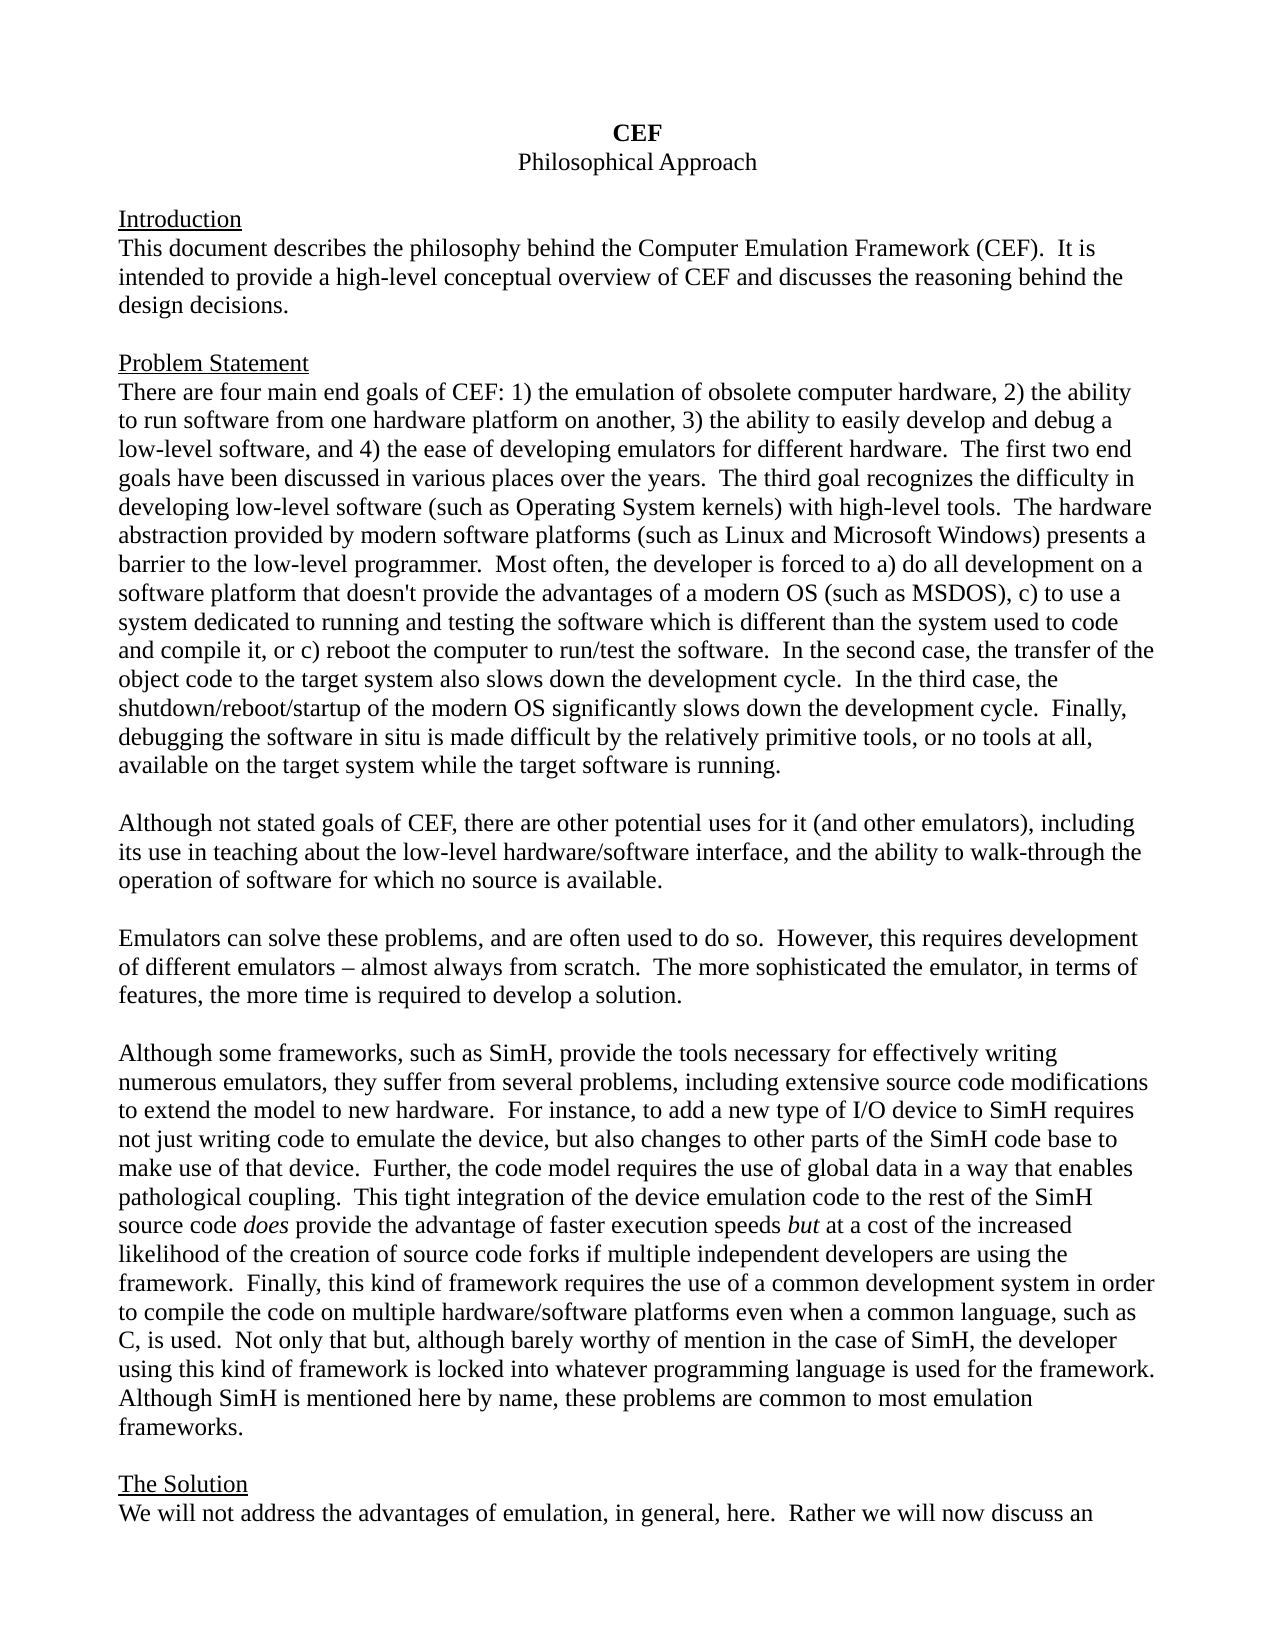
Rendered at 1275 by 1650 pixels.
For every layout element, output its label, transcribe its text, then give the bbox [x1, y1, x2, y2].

text Although not stated goals of CEF, there are other potential uses for it (and other emulators), including its use in teaching about the low-level hardware/software interface, and the ability to walk-through the operation of software for which no source is available. [118, 808, 1157, 894]
text We will not address the advantages of emulation, in general, here. Rather we will now discuss an [118, 1498, 1157, 1527]
text There are four main end goals of CEF: 1) the emulation of obsolete computer hardware, 2) the ability to run software from one hardware platform on another, 3) the ability to easily develop and debug a low-level software, and 4) the ease of developing emulators for different hardware. The first two end goals have been discussed in various places over the years. The third goal recognizes the difficulty in developing low-level software (such as Operating System kernels) with high-level tools. The hardware abstraction provided by modern software platforms (such as Linux and Microsoft Windows) presents a barrier to the low-level programmer. Most often, the developer is forced to a) do all development on a software platform that doesn't provide the advantages of a modern OS (such as MSDOS), c) to use a system dedicated to running and testing the software which is different than the system used to code and compile it, or c) reboot the computer to run/test the software. In the second case, the transfer of the object code to the target system also slows down the development cycle. In the third case, the shutdown/reboot/startup of the modern OS significantly slows down the development cycle. Finally, debugging the software in situ is made difficult by the relatively primitive tools, or no tools at all, available on the target system while the target software is running. [118, 377, 1157, 779]
text Emulators can solve these problems, and are often used to do so. However, this requires development of different emulators – almost always from scratch. The more sophisticated the emulator, in terms of features, the more time is required to develop a solution. [118, 923, 1157, 1009]
text Philosophical Approach [118, 147, 1157, 176]
text Although some frameworks, such as SimH, provide the tools necessary for effectively writing numerous emulators, they suffer from several problems, including extensive source code modifications to extend the model to new hardware. For instance, to add a new type of I/O device to SimH requires not just writing code to emulate the device, but also changes to other parts of the SimH code base to make use of that device. Further, the code model requires the use of global data in a way that enables pathological coupling. This tight integration of the device emulation code to the rest of the SimH source code does provide the advantage of faster execution speeds but at a cost of the increased likelihood of the creation of source code forks if multiple independent developers are using the framework. Finally, this kind of framework requires the use of a common development system in order to compile the code on multiple hardware/software platforms even when a common language, such as C, is used. Not only that but, although barely worthy of mention in the case of SimH, the developer using this kind of framework is locked into whatever programming language is used for the framework. Although SimH is mentioned here by name, these problems are common to most emulation frameworks. [118, 1038, 1157, 1441]
text This document describes the philosophy behind the Computer Emulation Framework (CEF). It is intended to provide a high-level conceptual overview of CEF and discusses the reasoning behind the design decisions. [118, 233, 1157, 319]
text Introduction [118, 204, 1157, 233]
text The Solution [118, 1469, 1157, 1498]
text CEF [118, 118, 1157, 147]
text Problem Statement [118, 348, 1157, 377]
